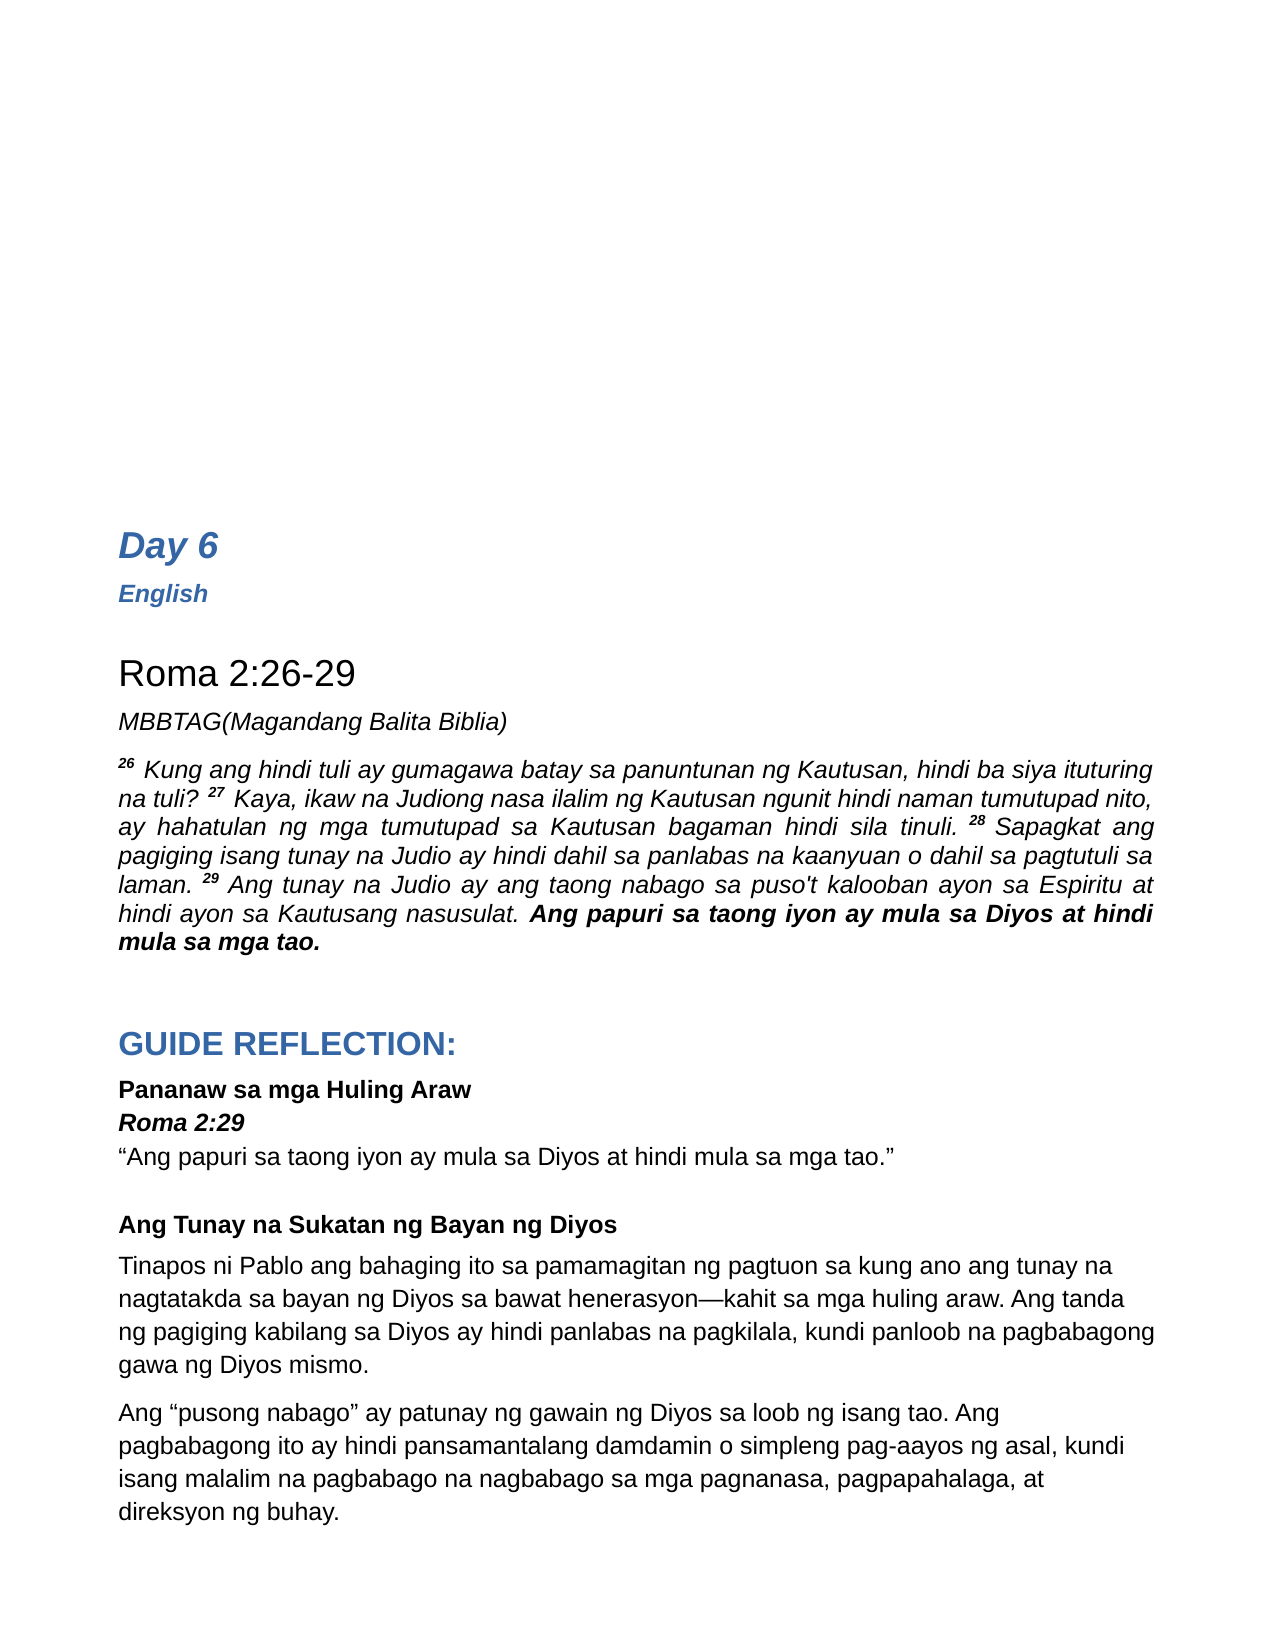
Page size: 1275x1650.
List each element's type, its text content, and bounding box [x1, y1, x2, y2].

subtitle Day 6 [118, 523, 1157, 566]
subtitle Roma 2:26-29 [118, 652, 1157, 695]
text Tinapos ni Pablo ang bahaging ito sa pamamagitan ng pagtuon sa kung ano ang tunay na nagtatakda sa bayan ng Diyos sa bawat henerasyon—kahit sa mga huling araw. Ang tanda ng pagiging kabilang sa Diyos ay hindi panlabas na pagkilala, kundi panloob na pagbabagong gawa ng Diyos mismo. [118, 1251, 1157, 1379]
text Ang “pusong nabago” ay patunay ng gawain ng Diyos sa loob ng isang tao. Ang pagbabagong ito ay hindi pansamantalang damdamin o simpleng pag-aayos ng asal, kundi isang malalim na pagbabago na nagbabago sa mga pagnanasa, pagpapahalaga, at direksyon ng buhay. [118, 1398, 1157, 1526]
text English [118, 579, 1157, 608]
subtitle GUIDE REFLECTION: [118, 1024, 1157, 1063]
text MBBTAG(Magandang Balita Biblia) [118, 707, 1157, 736]
text 26 Kung ang hindi tuli ay gumagawa batay sa panuntunan ng Kautusan, hindi ba siya ituturing na tuli? 27 Kaya, ikaw na Judiong nasa ilalim ng Kautusan ngunit hindi naman tumutupad nito, ay hahatulan ng mga tumutupad sa Kautusan bagaman hindi sila tinuli. 28 Sapagkat ang pagiging isang tunay na Judio ay hindi dahil sa panlabas na kaanyuan o dahil sa pagtutuli sa laman. 29 Ang tunay na Judio ay ang taong nabago sa puso't kalooban ayon sa Espiritu at hindi ayon sa Kautusang nasusulat. Ang papuri sa taong iyon ay mula sa Diyos at hindi mula sa mga tao. [118, 755, 1157, 956]
text Pananaw sa mga Huling Araw Roma 2:29 “Ang papuri sa taong iyon ay mula sa Diyos at hindi mula sa mga tao.” [118, 1075, 1157, 1170]
subtitle Ang Tunay na Sukatan ng Bayan ng Diyos [118, 1210, 1157, 1239]
